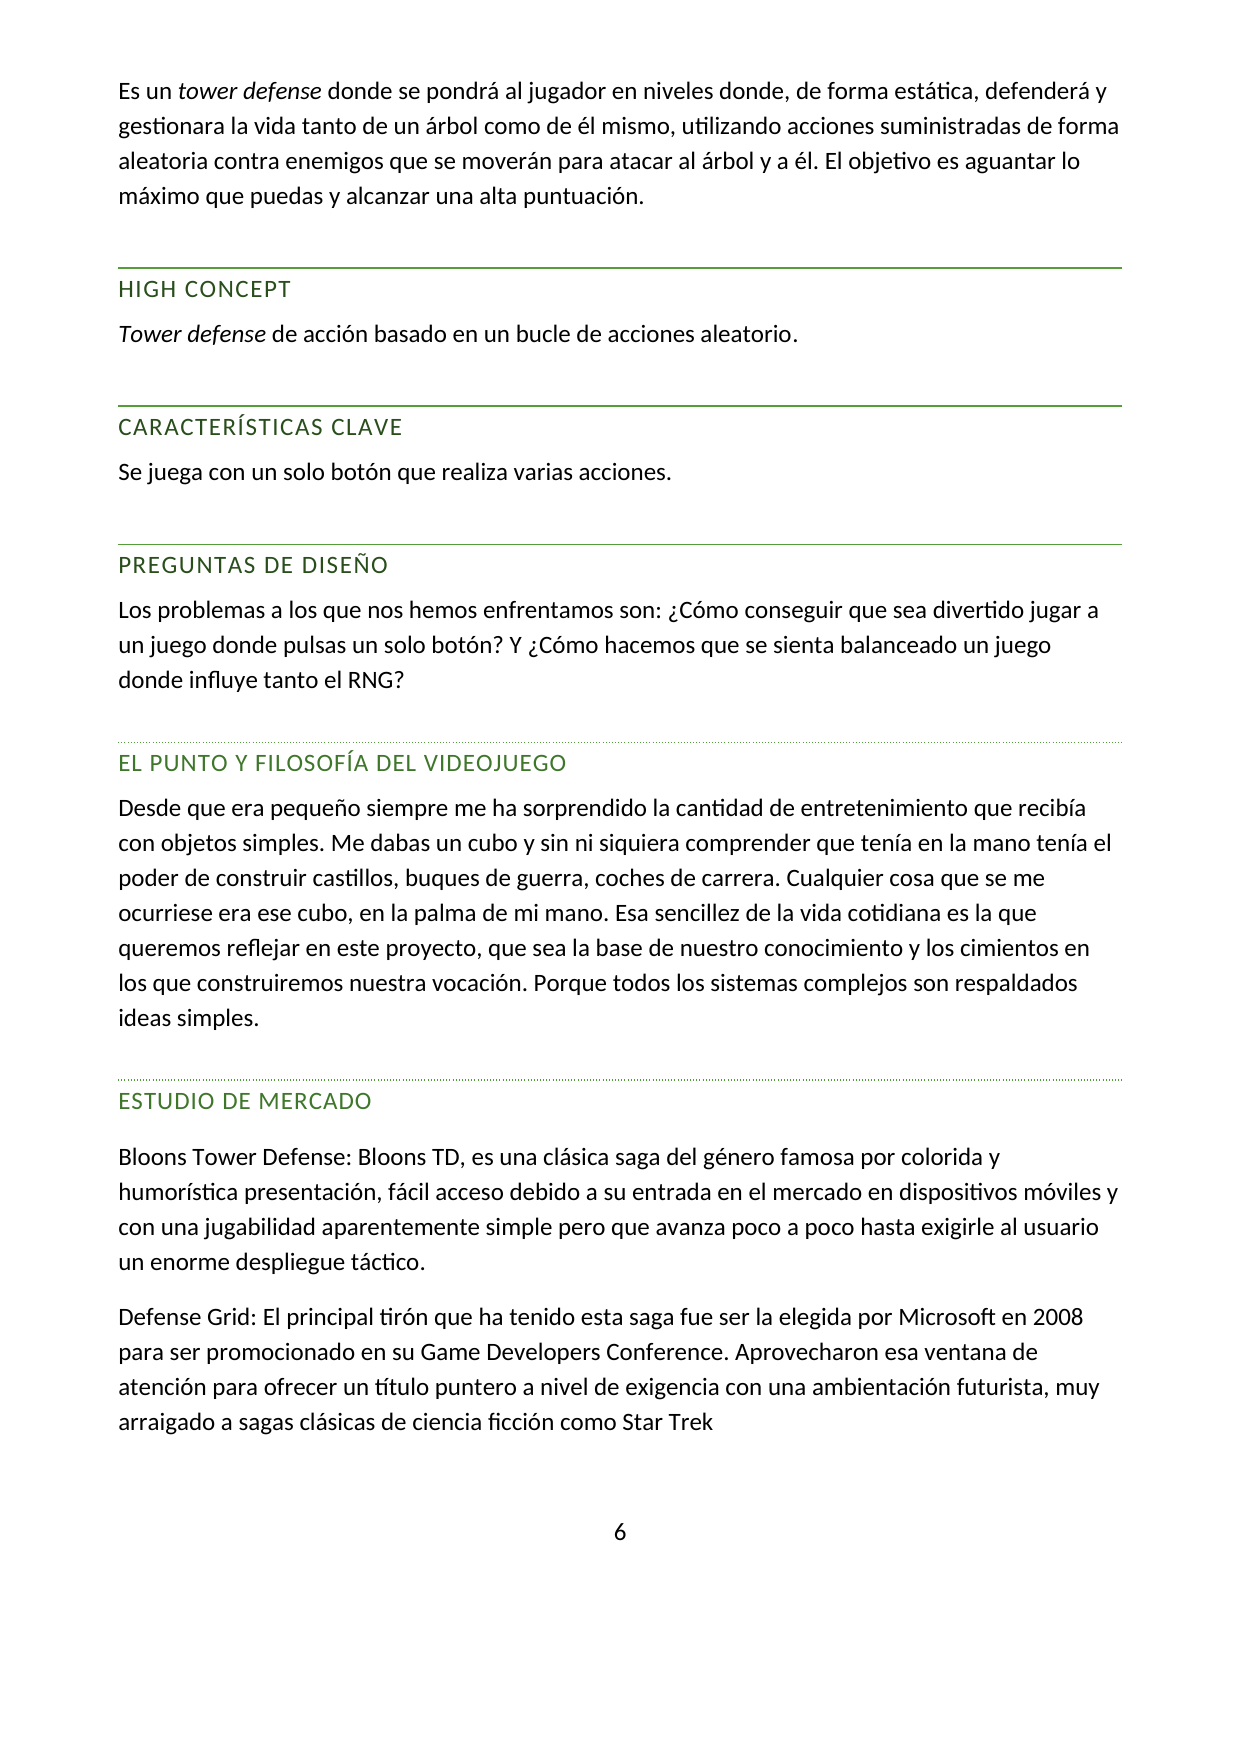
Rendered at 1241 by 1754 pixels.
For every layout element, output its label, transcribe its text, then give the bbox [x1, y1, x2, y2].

subtitle El Punto y Filosofía del Videojuego [118, 741, 1122, 778]
subtitle Estudio de mercado [118, 1079, 1122, 1115]
text Es un tower defense donde se pondrá al jugador en niveles donde, de forma estática, defenderá y gestionara la vida tanto de un árbol como de él mismo, utilizando acciones suministradas de forma aleatoria contra enemigos que se moverán para atacar al árbol y a él. El objetivo es aguantar lo máximo que puedas y alcanzar una alta puntuación. [118, 75, 1122, 211]
subtitle Defense Grid: El principal tirón que ha tenido esta saga fue ser la elegida por Microsoft en 2008 para ser promocionado en su Game Developers Conference. Aprovecharon esa ventana de atención para ofrecer un título puntero a nivel de exigencia con una ambientación futurista, muy arraigado a sagas clásicas de ciencia ficción como Star Trek [118, 1296, 1122, 1437]
text Se juega con un solo botón que realiza varias acciones. [118, 456, 1122, 487]
subtitle Características clave [118, 407, 1122, 442]
subtitle Preguntas de Diseño [118, 545, 1122, 580]
text Tower defense de acción basado en un bucle de acciones aleatorio. [118, 318, 1122, 349]
subtitle Bloons Tower Defense: Bloons TD, es una clásica saga del género famosa por colorida y humorística presentación, fácil acceso debido a su entrada en el mercado en dispositivos móviles y con una jugabilidad aparentemente simple pero que avanza poco a poco hasta exigirle al usuario un enorme despliegue táctico. [118, 1135, 1122, 1276]
text Desde que era pequeño siempre me ha sorprendido la cantidad de entretenimiento que recibía con objetos simples. Me dabas un cubo y sin ni siquiera comprender que tenía en la mano tenía el poder de construir castillos, buques de guerra, coches de carrera. Cualquier cosa que se me ocurriese era ese cubo, en la palma de mi mano. Esa sencillez de la vida cotidiana es la que queremos reflejar en este proyecto, que sea la base de nuestro conocimiento y los cimientos en los que construiremos nuestra vocación. Porque todos los sistemas complejos son respaldados ideas simples. [118, 792, 1122, 1033]
subtitle High Concept [118, 269, 1122, 303]
text Los problemas a los que nos hemos enfrentamos son: ¿Cómo conseguir que sea divertido jugar a un juego donde pulsas un solo botón? Y ¿Cómo hacemos que se sienta balanceado un juego donde influye tanto el RNG? [118, 595, 1122, 695]
